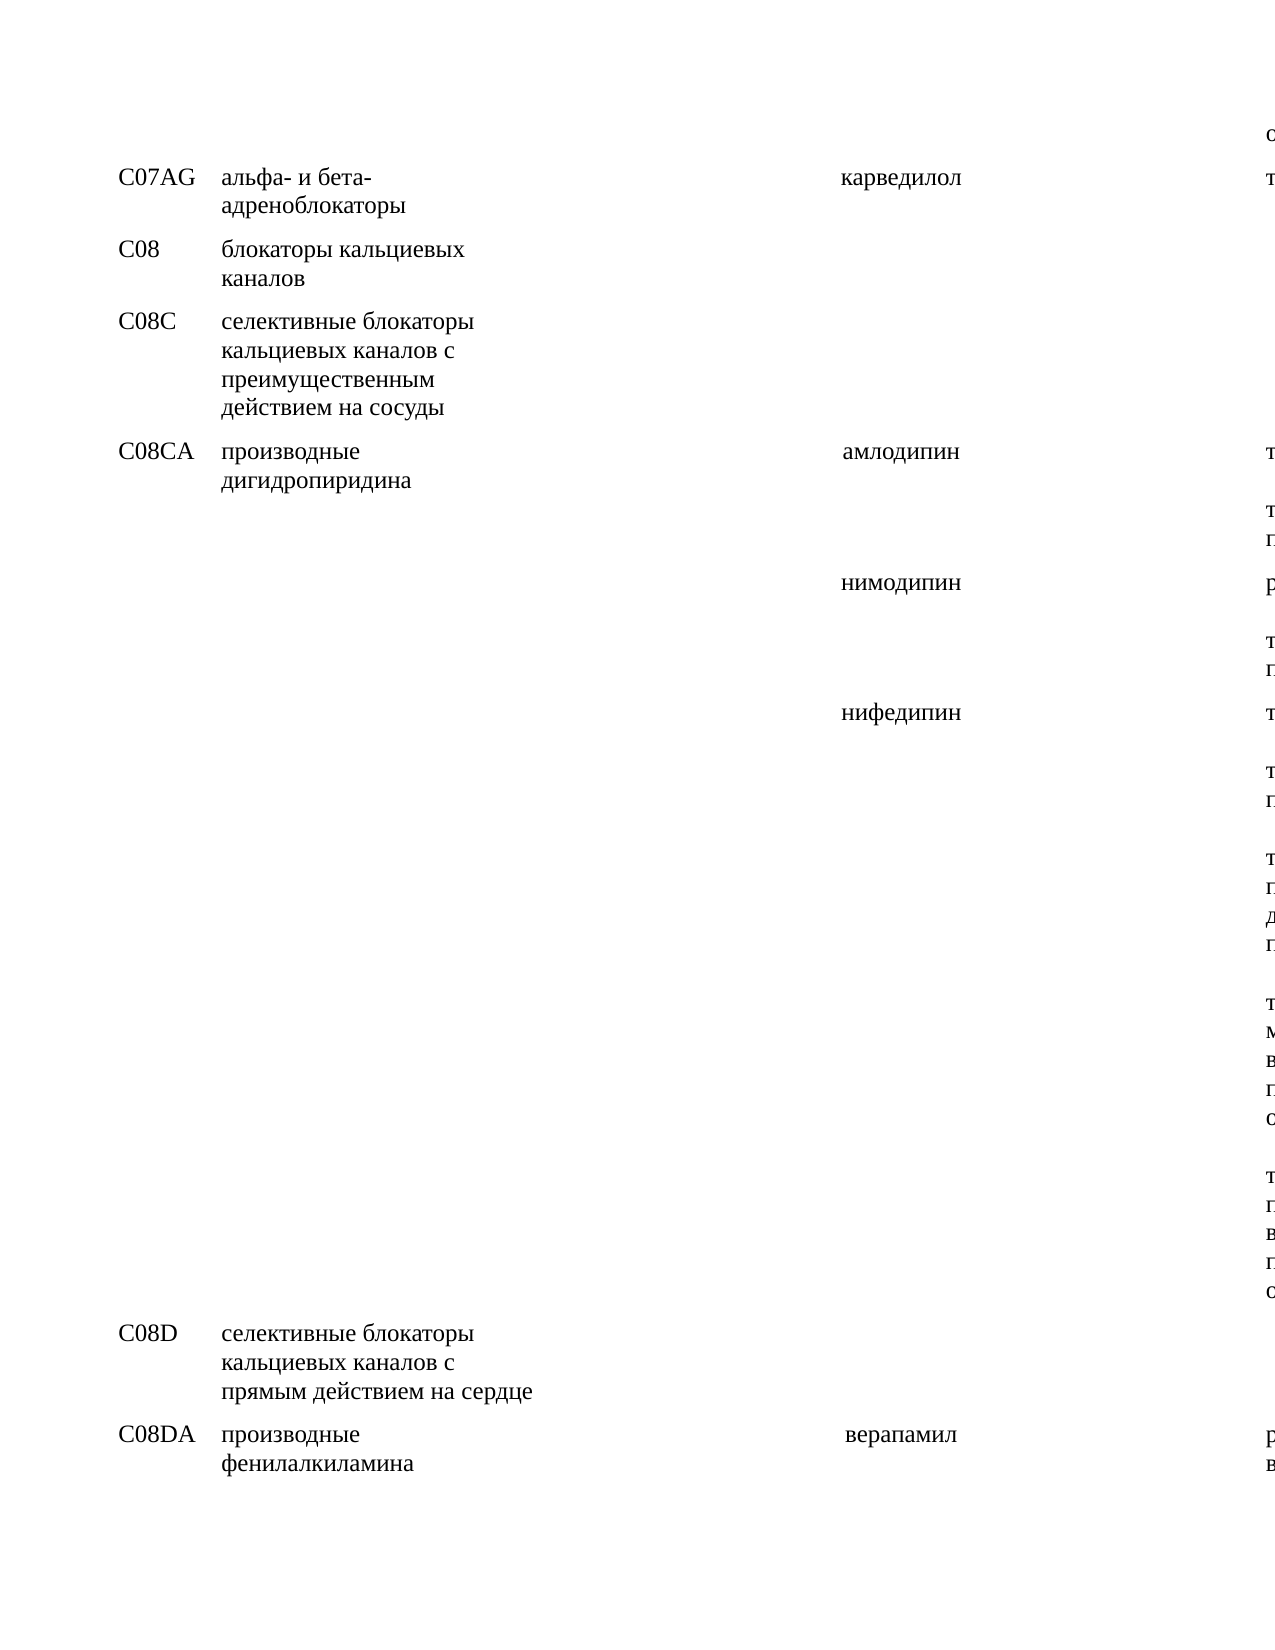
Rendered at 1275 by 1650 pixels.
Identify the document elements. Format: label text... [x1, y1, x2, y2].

table_cell [221, 697, 537, 1318]
table_cell C08DA [118, 1420, 221, 1492]
table_cell [118, 118, 221, 162]
table_cell производные фенилалкиламина [221, 1420, 537, 1492]
table_cell верапамил [537, 1420, 1266, 1492]
table_cell C08D [118, 1319, 221, 1419]
table_cell нимодипин [537, 567, 1266, 697]
table_cell [221, 567, 537, 697]
table_cell [118, 697, 221, 1318]
table_cell [221, 118, 537, 162]
table_cell производные дигидропиридина [221, 436, 537, 567]
table_cell таблетки [1266, 175, 1275, 234]
table_cell [537, 306, 1266, 436]
table_cell [537, 234, 1266, 306]
table_cell [118, 567, 221, 697]
table_cell [1266, 234, 1275, 306]
table_cell альфа- и бета-адреноблокаторы [221, 162, 537, 234]
table_cell [537, 1319, 1266, 1419]
table_cell селективные блокаторы кальциевых каналов с преимущественным действием на сосуды [221, 306, 537, 436]
table_cell C08CA [118, 436, 221, 567]
table_cell нифедипин [537, 697, 1266, 1318]
table_cell C07AG [118, 162, 221, 234]
table_cell [1266, 1319, 1275, 1419]
table_cell C08 [118, 234, 221, 306]
table_cell амлодипин [537, 436, 1266, 567]
table_cell карведилол [537, 162, 1266, 234]
table_cell селективные блокаторы кальциевых каналов с прямым действием на сердце [221, 1319, 537, 1419]
table_cell [537, 118, 1266, 162]
table_cell [1266, 306, 1275, 436]
table_cell блокаторы кальциевых каналов [221, 234, 537, 306]
table_cell C08C [118, 306, 221, 436]
